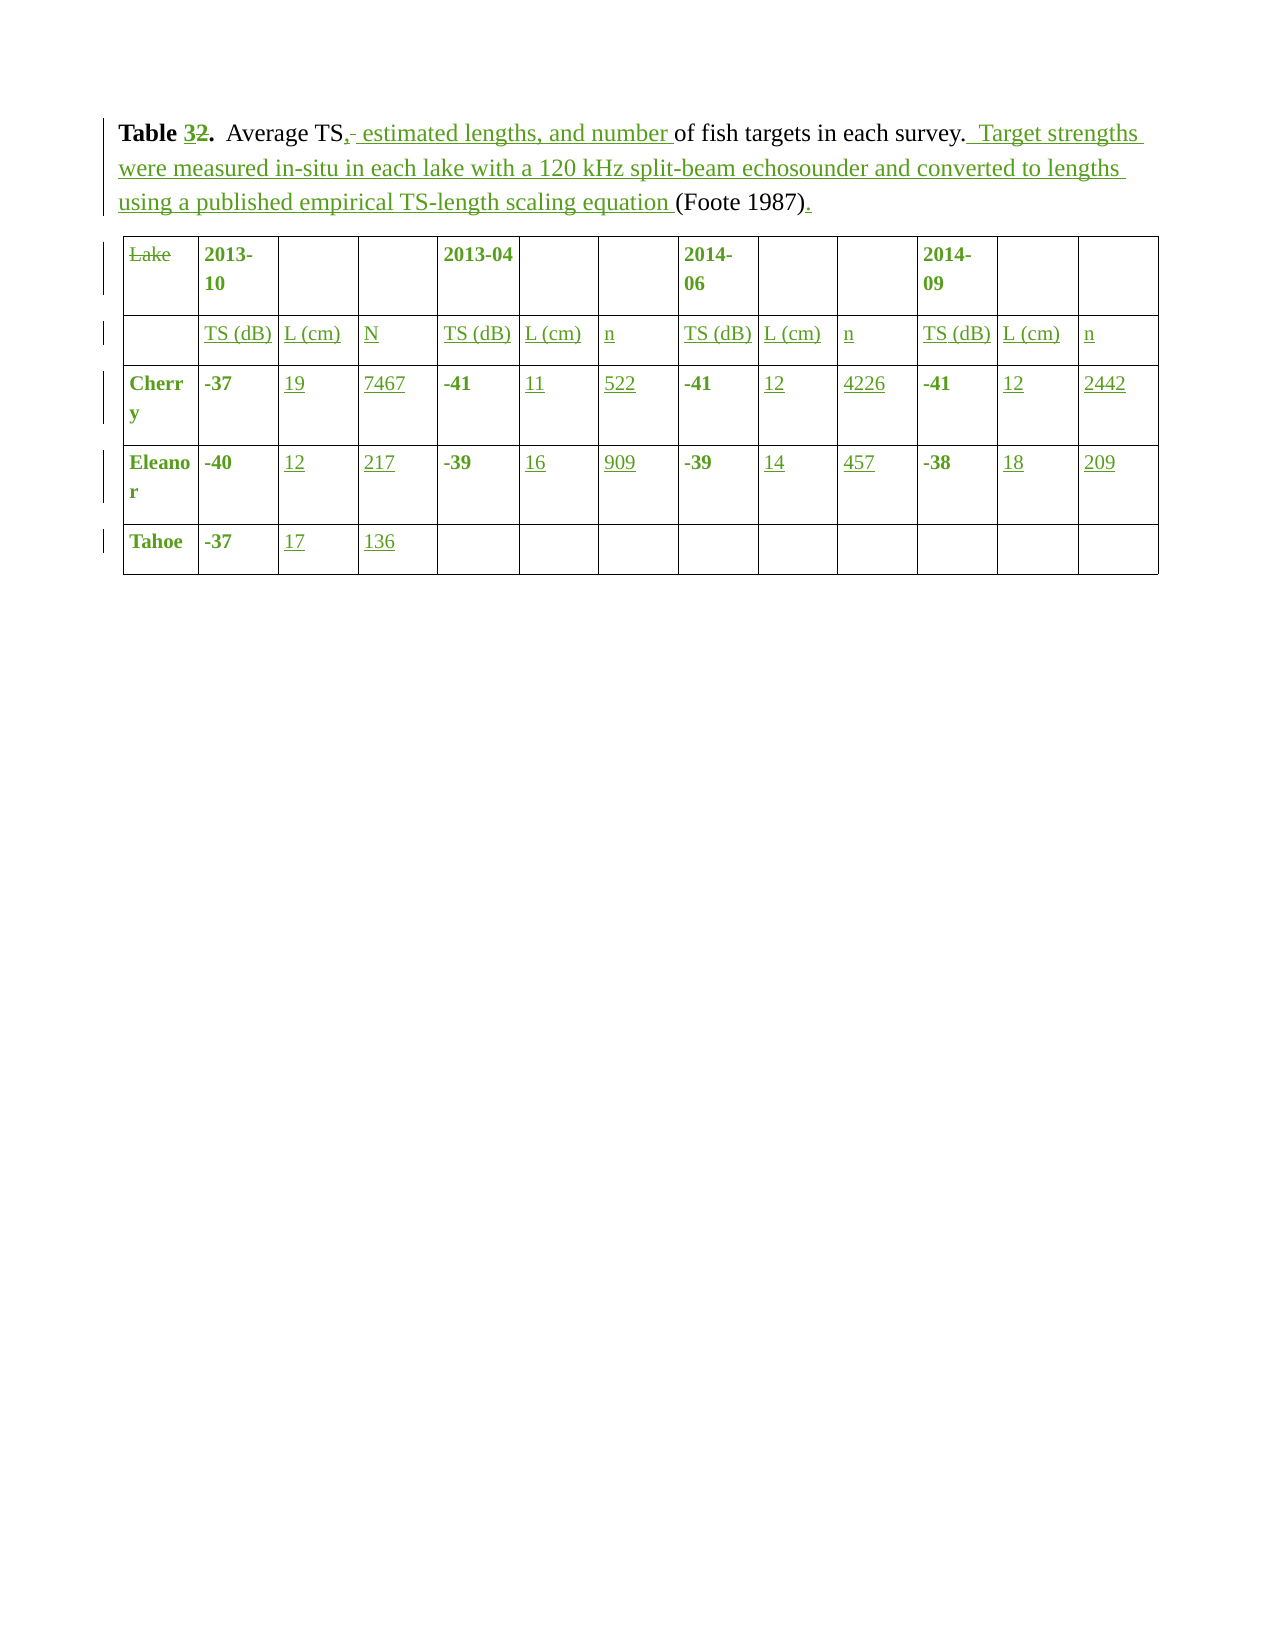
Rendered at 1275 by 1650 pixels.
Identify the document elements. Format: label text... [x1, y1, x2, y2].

table_header [520, 237, 598, 315]
table_header [279, 237, 358, 315]
table_header 2014-09 [918, 237, 997, 315]
table_cell -41 [918, 366, 997, 444]
table_cell TS (dB) [679, 316, 758, 365]
table_cell L (cm) [759, 316, 837, 365]
table_cell 12 [998, 366, 1078, 444]
table_cell [759, 525, 837, 574]
table_cell 457 [838, 446, 917, 523]
table_cell [438, 525, 519, 574]
table_cell n [838, 316, 917, 365]
table_cell 2442 [1079, 366, 1158, 444]
table_cell 16 [520, 446, 598, 523]
table_cell n [599, 316, 678, 365]
table_cell [679, 525, 758, 574]
table_header 2013-10 [199, 237, 278, 315]
table_cell -39 [679, 446, 758, 523]
table_cell -38 [918, 446, 997, 523]
table_cell [520, 525, 598, 574]
table_cell L (cm) [520, 316, 598, 365]
table_cell 217 [359, 446, 437, 523]
table_header 2014-06 [679, 237, 758, 315]
table_cell -37 [199, 366, 278, 444]
table_cell TS (dB) [918, 316, 997, 365]
table_header [838, 237, 917, 315]
table_header [124, 237, 198, 315]
table_cell n [1079, 316, 1158, 365]
table_cell -41 [438, 366, 519, 444]
table_header [998, 237, 1078, 315]
table_cell [918, 525, 997, 574]
table_cell 14 [759, 446, 837, 523]
table_header [1079, 237, 1158, 315]
table_cell 909 [599, 446, 678, 523]
table_cell Cherry [124, 366, 198, 444]
table_cell -41 [679, 366, 758, 444]
table_cell N [359, 316, 437, 365]
table_cell [599, 525, 678, 574]
table_cell -37 [199, 525, 278, 574]
table_cell L (cm) [279, 316, 358, 365]
table_cell 7467 [359, 366, 437, 444]
table_cell 12 [279, 446, 358, 523]
table_header [359, 237, 437, 315]
table_cell 209 [1079, 446, 1158, 523]
table_cell TS (dB) [199, 316, 278, 365]
table_cell 19 [279, 366, 358, 444]
table_cell -40 [199, 446, 278, 523]
table_cell [838, 525, 917, 574]
table_cell 17 [279, 525, 358, 574]
table_cell 522 [599, 366, 678, 444]
table_cell 11 [520, 366, 598, 444]
table_header [759, 237, 837, 315]
table_cell 136 [359, 525, 437, 574]
table_cell TS (dB) [438, 316, 519, 365]
table_header 2013-04 [438, 237, 519, 315]
table_header [599, 237, 678, 315]
table_cell [998, 525, 1078, 574]
table_cell 4226 [838, 366, 917, 444]
table_cell 18 [998, 446, 1078, 523]
table_cell -39 [438, 446, 519, 523]
text Table 3. Average TS, estimated lengths, and number of fish targets in each survey. Target strengths were measured in-situ in each lake with a 120 kHz split-beam echosounder and converted to lengths using a published empirical TS-length scaling equation (Foote 1987)⁠. [118, 118, 1157, 216]
table_cell [124, 316, 198, 365]
table_cell L (cm) [998, 316, 1078, 365]
table_cell [1079, 525, 1158, 574]
table_cell 12 [759, 366, 837, 444]
table_cell Tahoe [124, 525, 198, 574]
table_cell Eleanor [124, 446, 198, 523]
